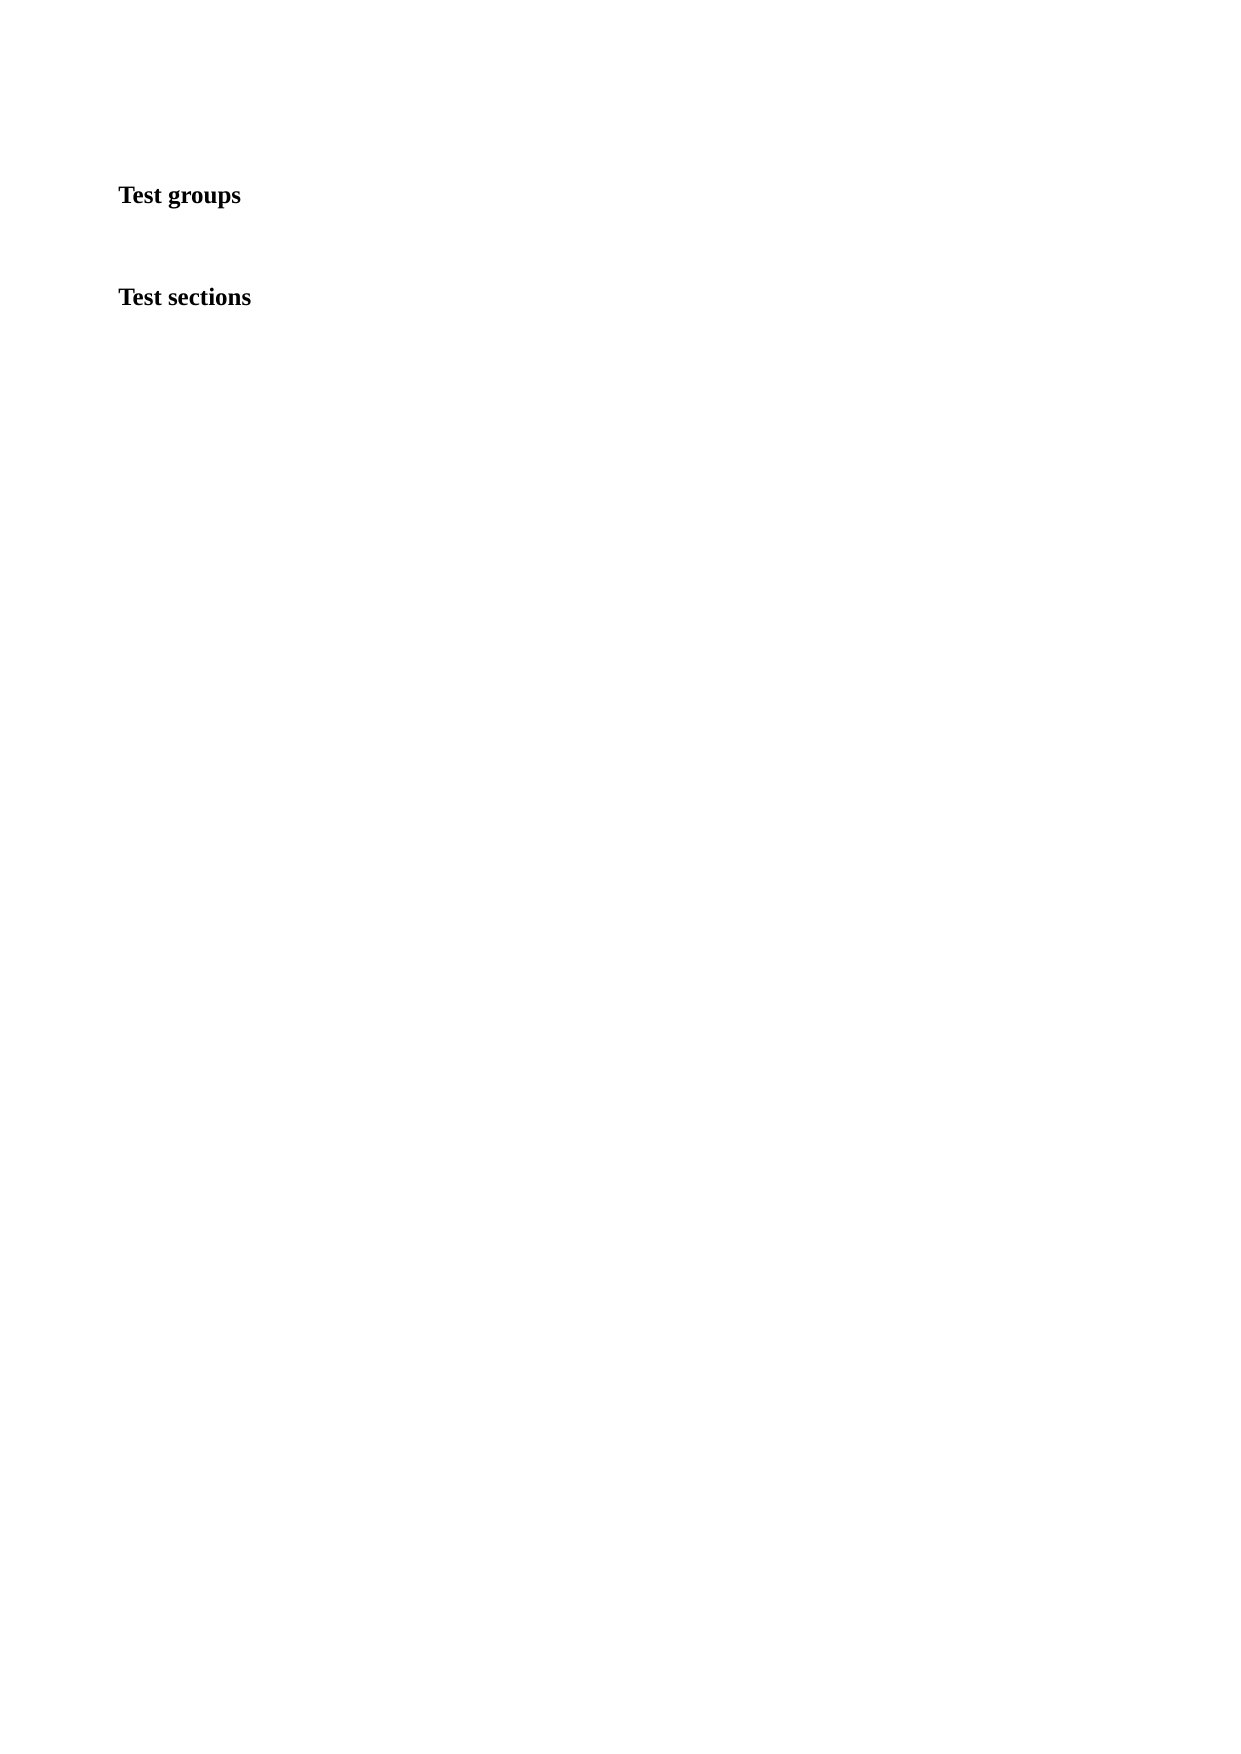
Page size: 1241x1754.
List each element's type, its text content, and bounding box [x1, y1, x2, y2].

subtitle Test groups [118, 180, 1122, 208]
subtitle Test sections [118, 282, 1122, 311]
